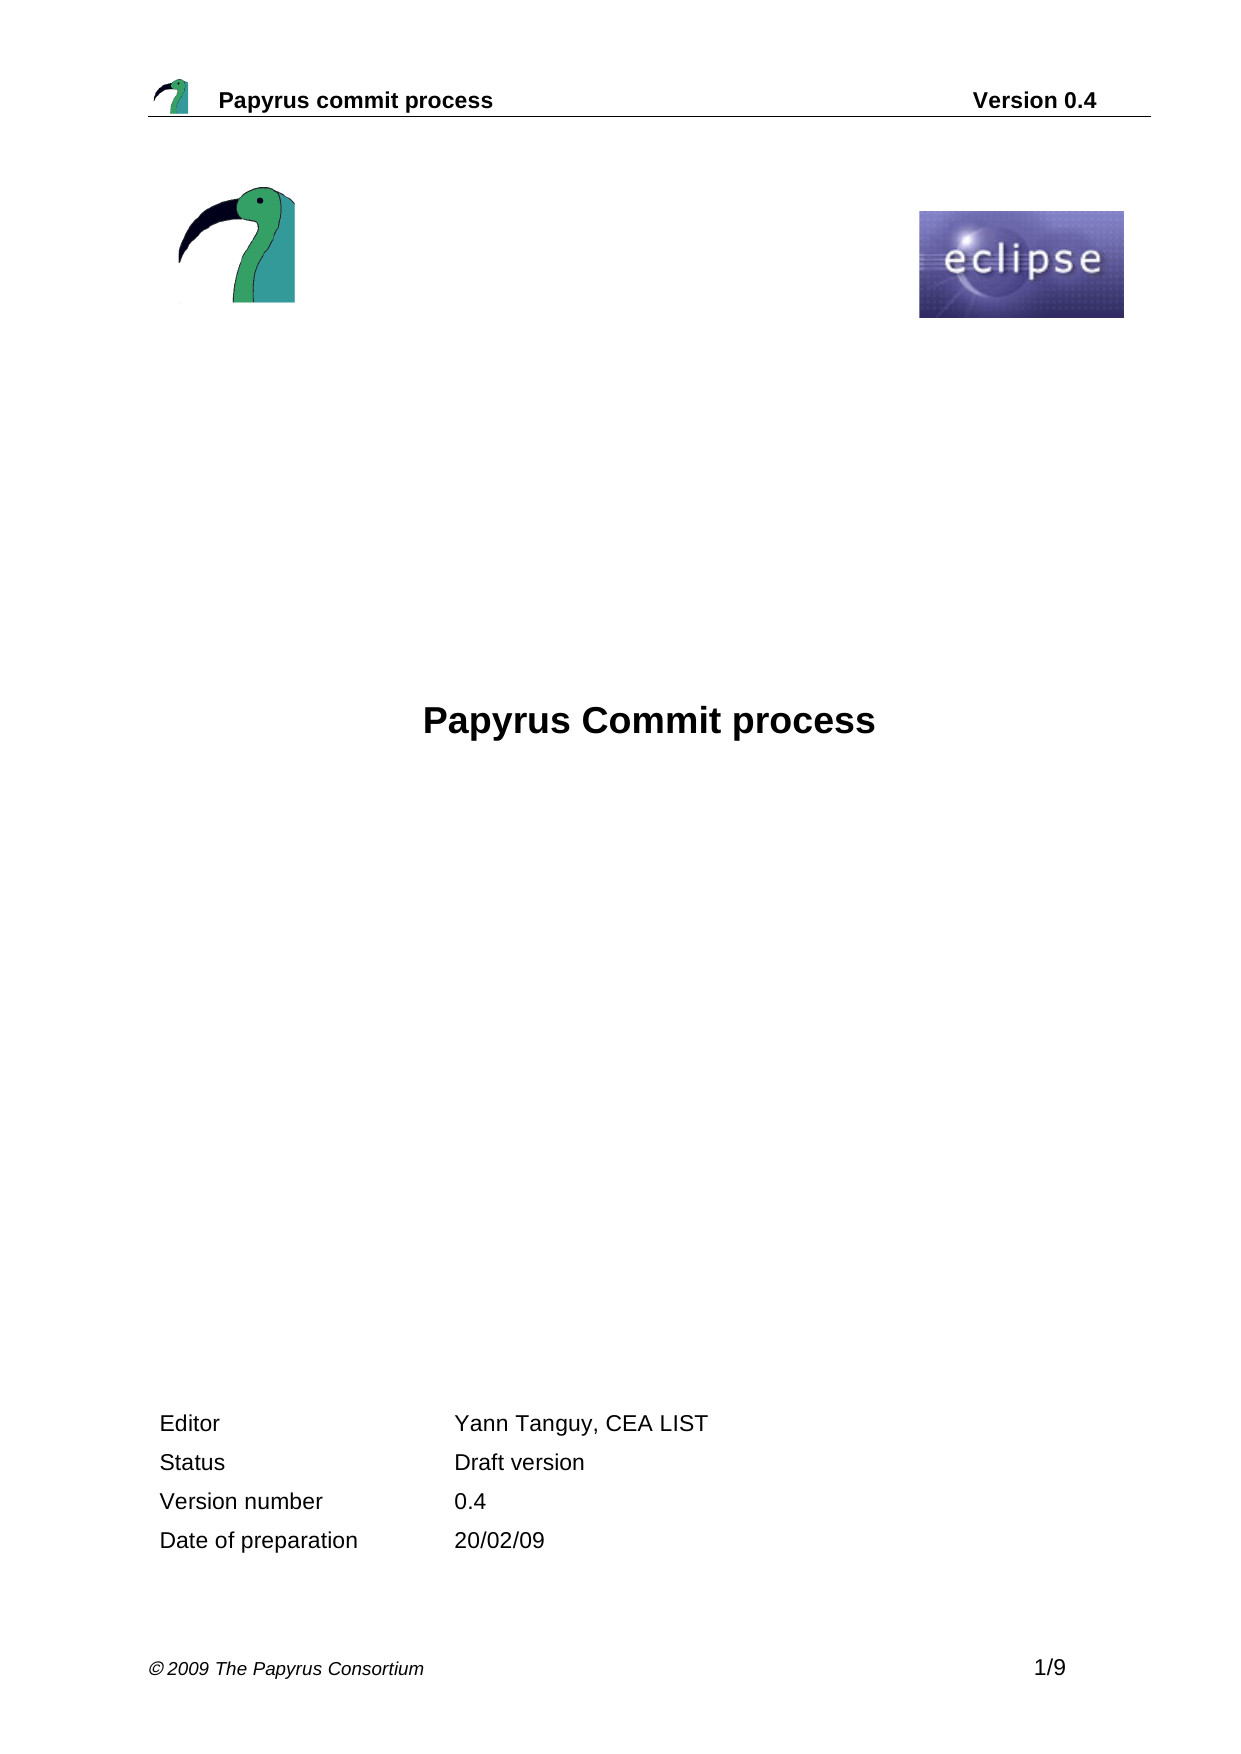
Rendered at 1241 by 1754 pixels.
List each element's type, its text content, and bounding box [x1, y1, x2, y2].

table_cell 0.4 [443, 1482, 1152, 1521]
table_header Yann Tanguy, CEA LIST [443, 1404, 1152, 1443]
table_cell 20/02/09 [443, 1521, 1152, 1559]
picture [178, 187, 295, 304]
picture [919, 211, 1124, 318]
text Papyrus Commit process [148, 699, 1151, 742]
table_header [139, 148, 1152, 366]
picture [153, 79, 189, 114]
table_header Editor [148, 1404, 443, 1443]
table_cell Version number [148, 1482, 443, 1521]
table_cell Status [148, 1443, 443, 1482]
table_cell Draft version [443, 1443, 1152, 1482]
table_cell Date of preparation [148, 1521, 443, 1559]
